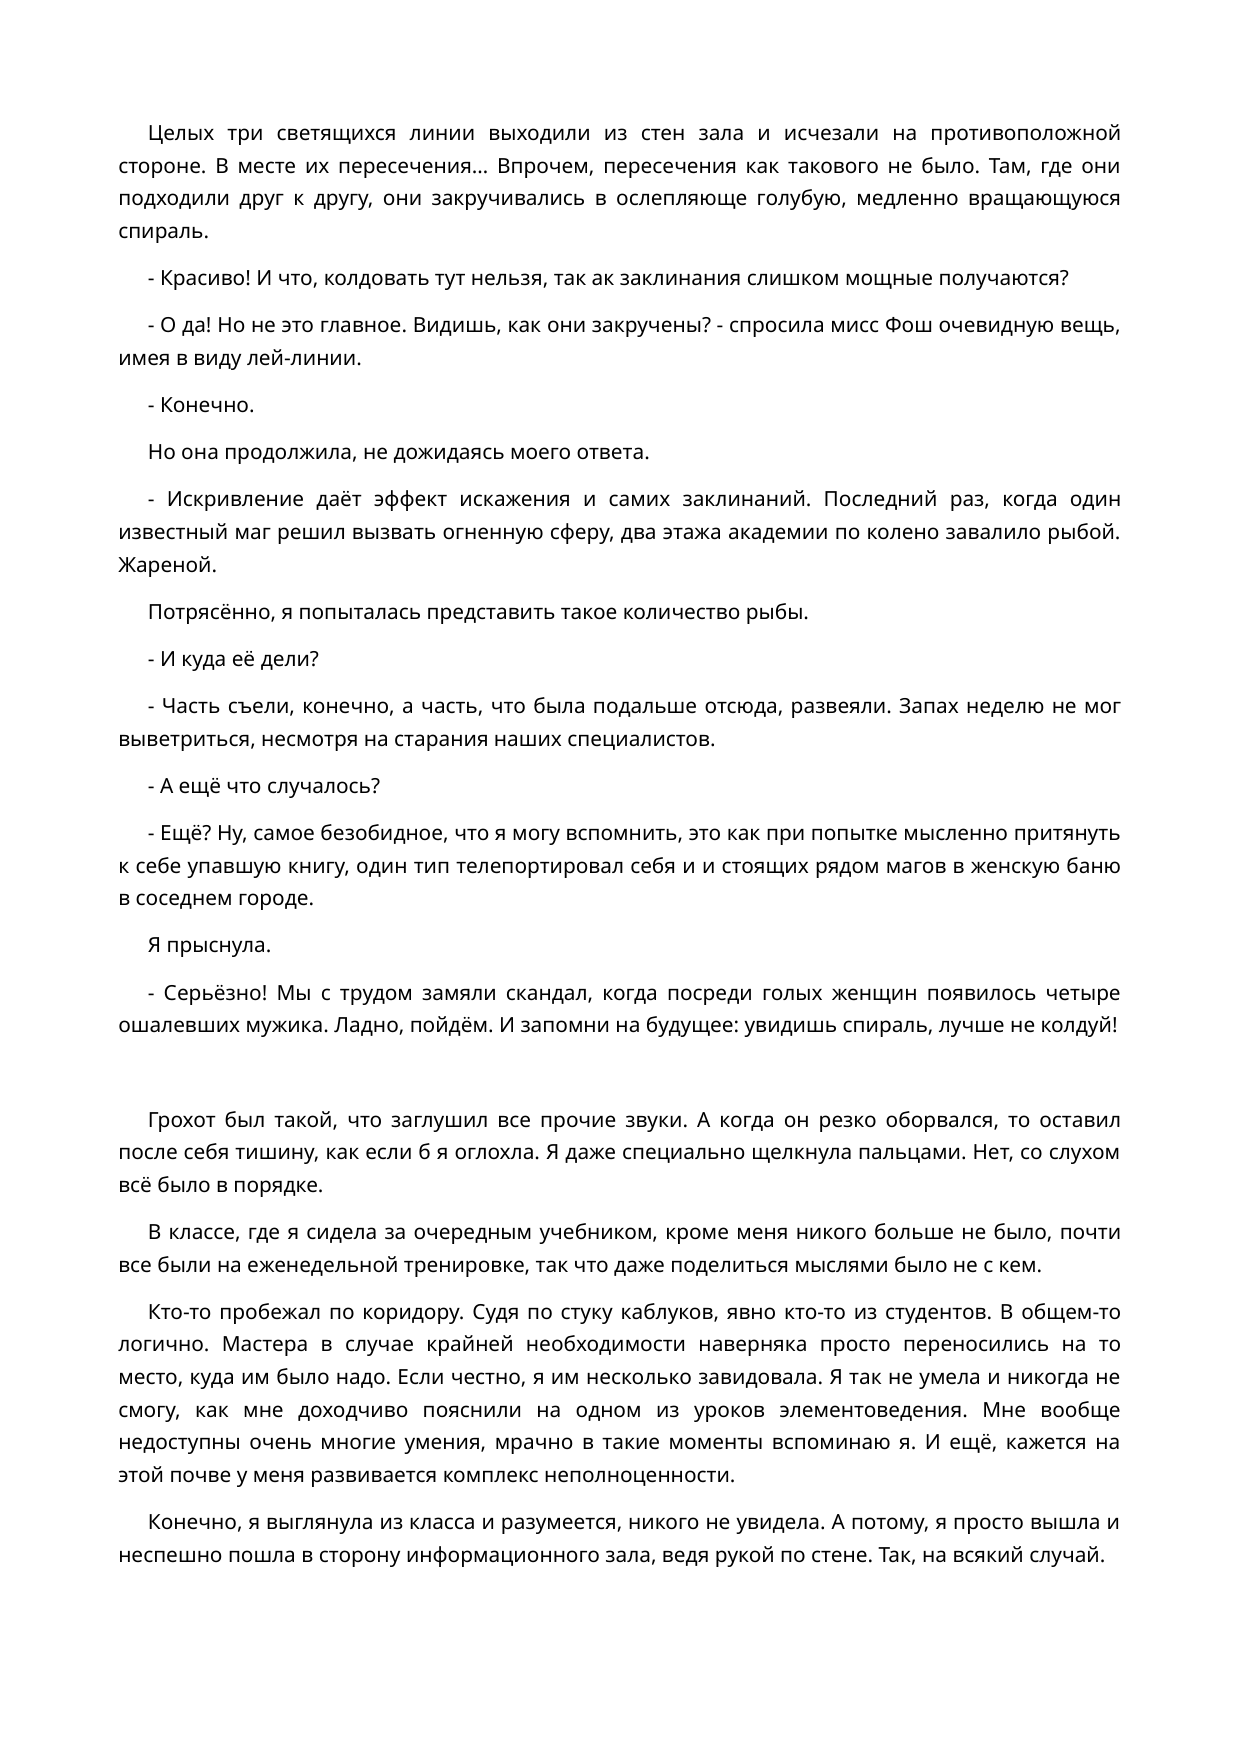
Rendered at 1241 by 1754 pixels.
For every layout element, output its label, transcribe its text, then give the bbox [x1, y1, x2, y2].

text - И куда её дели? [118, 644, 1122, 672]
text - О да! Но не это главное. Видишь, как они закручены? - спросила мисс Фош очевидную вещь, имея в виду лей-линии. [118, 310, 1122, 371]
text Но она продолжила, не дожидаясь моего ответа. [118, 437, 1122, 466]
text - Красиво! И что, колдовать тут нельзя, так ак заклинания слишком мощные получаются? [118, 263, 1122, 292]
text - Искривление даёт эффект искажения и самих заклинаний. Последний раз, когда один известный маг решил вызвать огненную сферу, два этажа академии по колено завалило рыбой. Жареной. [118, 484, 1122, 578]
text - А ещё что случалось? [118, 771, 1122, 799]
text - Серьёзно! Мы с трудом замяли скандал, когда посреди голых женщин появилось четыре ошалевших мужика. Ладно, пойдём. И запомни на будущее: увидишь спираль, лучше не колдуй! [118, 978, 1122, 1039]
text Грохот был такой, что заглушил все прочие звуки. А когда он резко оборвался, то оставил после себя тишину, как если б я оглохла. Я даже специально щелкнула пальцами. Нет, со слухом всё было в порядке. [118, 1105, 1122, 1198]
text Кто-то пробежал по коридору. Судя по стуку каблуков, явно кто-то из студентов. В общем-то логично. Мастера в случае крайней необходимости наверняка просто переносились на то место, куда им было надо. Если честно, я им несколько завидовала. Я так не умела и никогда не смогу, как мне доходчиво пояснили на одном из уроков элементоведения. Мне вообще недоступны очень многие умения, мрачно в такие моменты вспоминаю я. И ещё, кажется на этой почве у меня развивается комплекс неполноценности. [118, 1297, 1122, 1488]
text Целых три светящихся линии выходили из стен зала и исчезали на противоположной стороне. В месте их пересечения… Впрочем, пересечения как такового не было. Там, где они подходили друг к другу, они закручивались в ослепляюще голубую, медленно вращающуюся спираль. [118, 118, 1122, 244]
text В классе, где я сидела за очередным учебником, кроме меня никого больше не было, почти все были на еженедельной тренировке, так что даже поделиться мыслями было не с кем. [118, 1217, 1122, 1278]
text - Часть съели, конечно, а часть, что была подальше отсюда, развеяли. Запах неделю не мог выветриться, несмотря на старания наших специалистов. [118, 691, 1122, 752]
text Потрясённо, я попыталась представить такое количество рыбы. [118, 597, 1122, 625]
text Я прыснула. [118, 931, 1122, 959]
text Конечно, я выглянула из класса и разумеется, никого не увидела. А потому, я просто вышла и неспешно пошла в сторону информационного зала, ведя рукой по стене. Так, на всякий случай. [118, 1507, 1122, 1568]
text - Ещё? Ну, самое безобидное, что я могу вспомнить, это как при попытке мысленно притянуть к себе упавшую книгу, один тип телепортировал себя и и стоящих рядом магов в женскую баню в соседнем городе. [118, 818, 1122, 912]
text - Конечно. [118, 390, 1122, 418]
